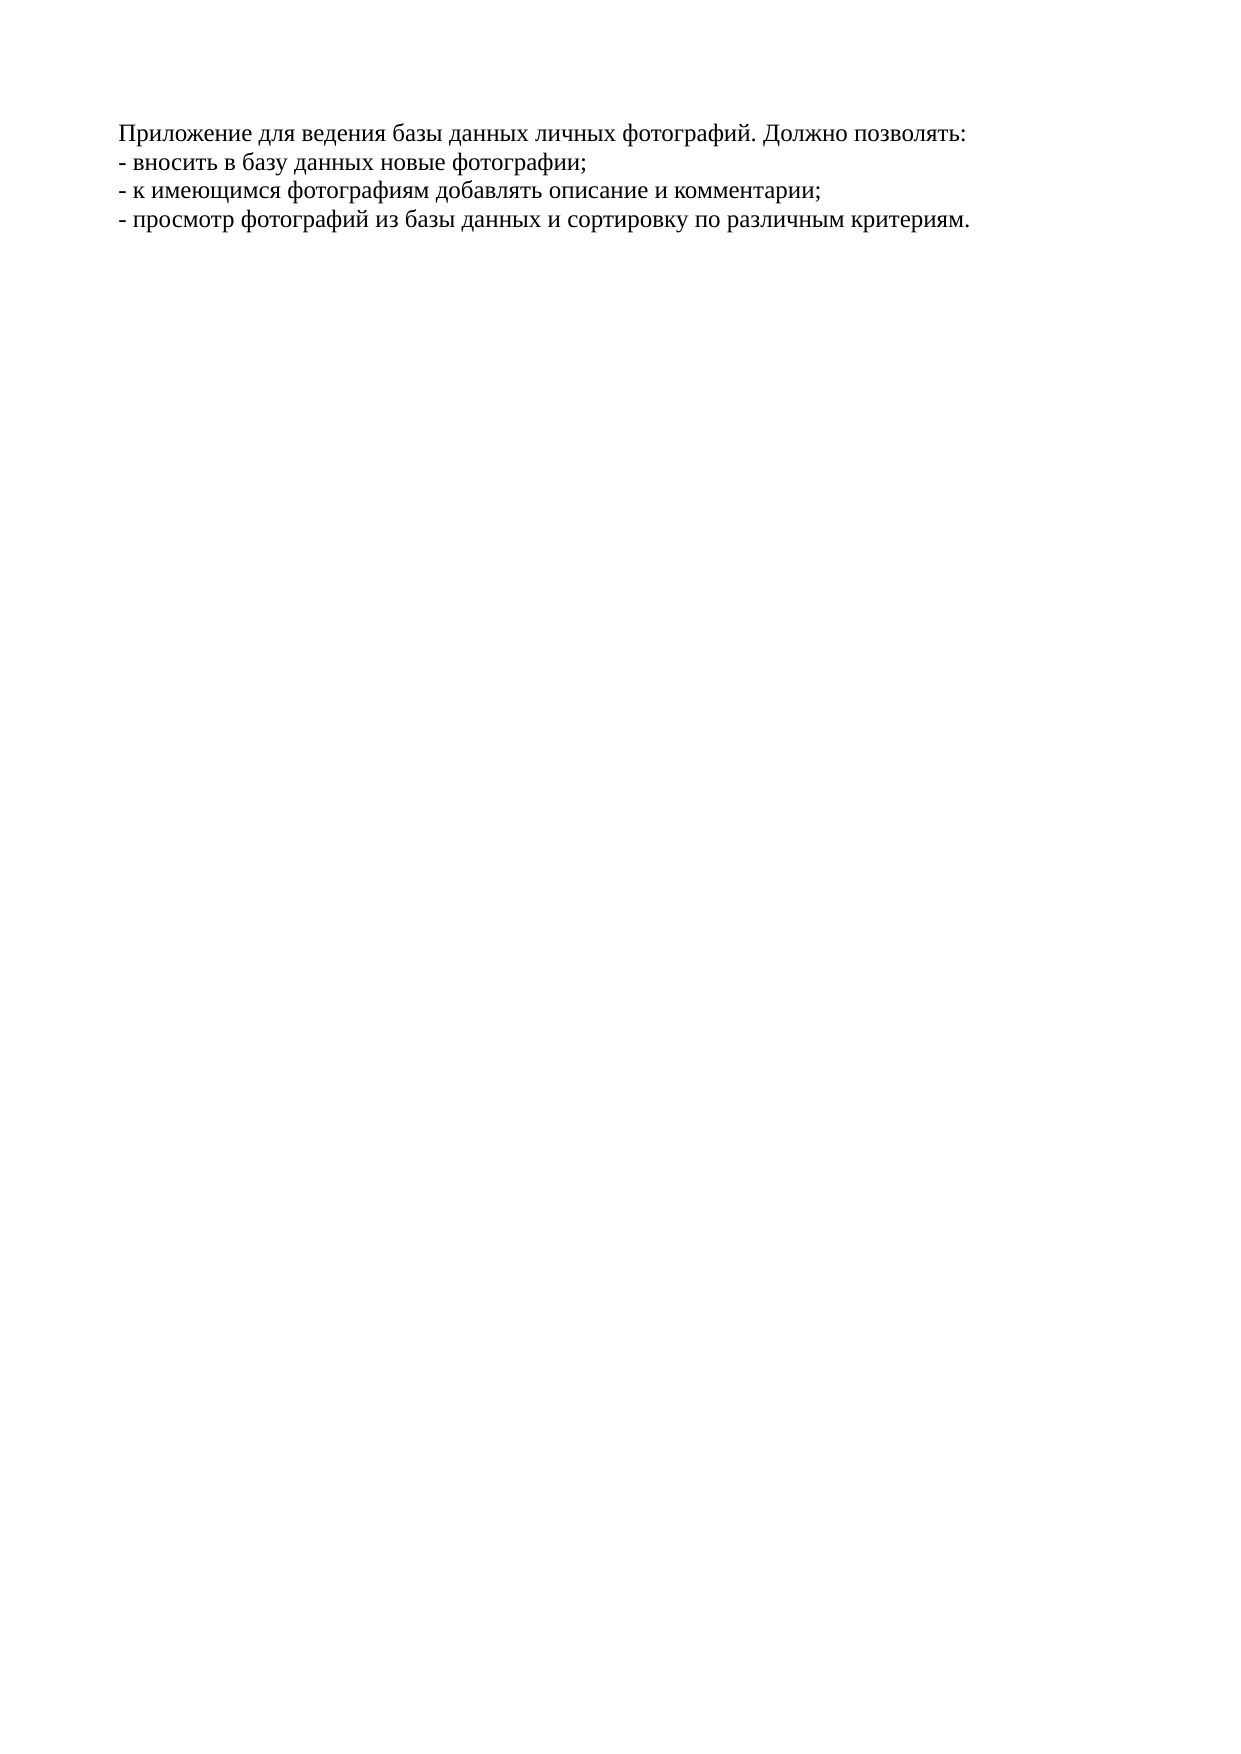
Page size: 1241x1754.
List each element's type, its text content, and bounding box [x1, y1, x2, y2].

text - просмотр фотографий из базы данных и сортировку по различным критериям. [118, 204, 1122, 233]
text - к имеющимся фотографиям добавлять описание и комментарии; [118, 176, 1122, 204]
text Приложение для ведения базы данных личных фотографий. Должно позволять: [118, 118, 1122, 147]
text - вносить в базу данных новые фотографии; [118, 147, 1122, 176]
